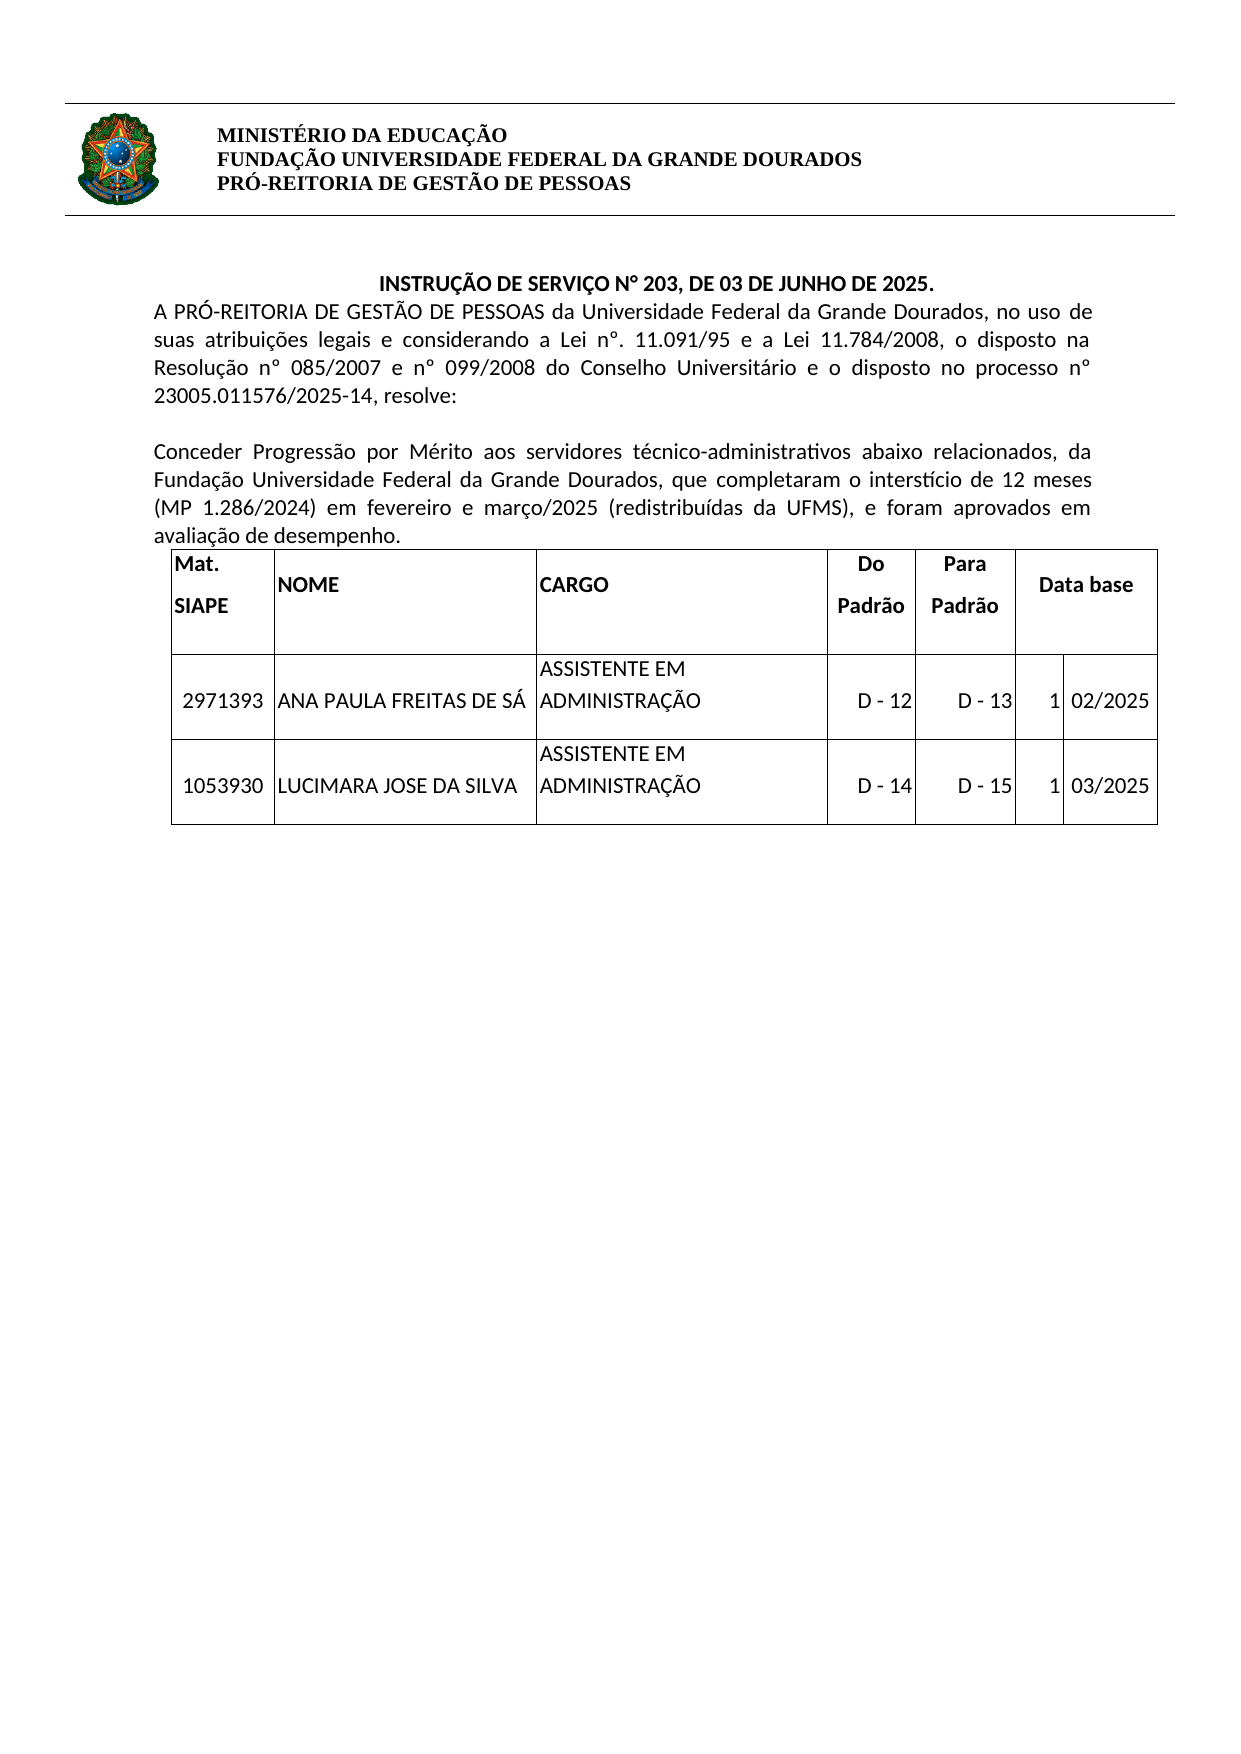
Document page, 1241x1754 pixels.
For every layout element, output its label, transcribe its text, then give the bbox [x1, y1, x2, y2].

table_cell D - 13 [916, 655, 1015, 739]
text A PRÓ-REITORIA DE GESTÃO DE PESSOAS da Universidade Federal da Grande Dourados, no uso de suas atribuições legais e considerando a Lei nº. 11.091/95 e a Lei 11.784/2008, o disposto na Resolução nº 085/2007 e nº 099/2008 do Conselho Universitário e o disposto no processo nº 23005.011576/2025-14, resolve: [153, 297, 1092, 409]
table_header Mat. SIAPE [172, 550, 274, 653]
table_cell LUCIMARA JOSE DA SILVA [275, 740, 536, 824]
table_header CARGO [537, 550, 827, 653]
table_cell D - 15 [916, 740, 1015, 824]
table_cell 2971393 [172, 655, 274, 739]
table_cell 1053930 [172, 740, 274, 824]
table_cell ASSISTENTE EM ADMINISTRAÇÃO [537, 655, 827, 739]
table_cell 02/2025 [1064, 655, 1157, 739]
text INSTRUÇÃO DE SERVIÇO N° 203, DE 03 DE JUNHO DE 2025. [177, 269, 1063, 297]
table_cell 03/2025 [1064, 740, 1157, 824]
table_header Do Padrão [828, 550, 915, 653]
table_header Para Padrão [916, 550, 1015, 653]
picture [76, 112, 160, 207]
table_cell 1 [1016, 655, 1063, 739]
text Conceder Progressão por Mérito aos servidores técnico-administrativos abaixo relacionados, da Fundação Universidade Federal da Grande Dourados, que completaram o interstício de 12 meses (MP 1.286/2024) em fevereiro e março/2025 (redistribuídas da UFMS), e foram aprovados em avaliação de desempenho. [153, 437, 1092, 549]
table_cell ASSISTENTE EM ADMINISTRAÇÃO [537, 740, 827, 824]
table_cell 1 [1016, 740, 1063, 824]
table_header Data base [1016, 550, 1157, 653]
table_cell D - 12 [828, 655, 915, 739]
table_cell D - 14 [828, 740, 915, 824]
table_cell ANA PAULA FREITAS DE SÁ [275, 655, 536, 739]
table_header NOME [275, 550, 536, 653]
